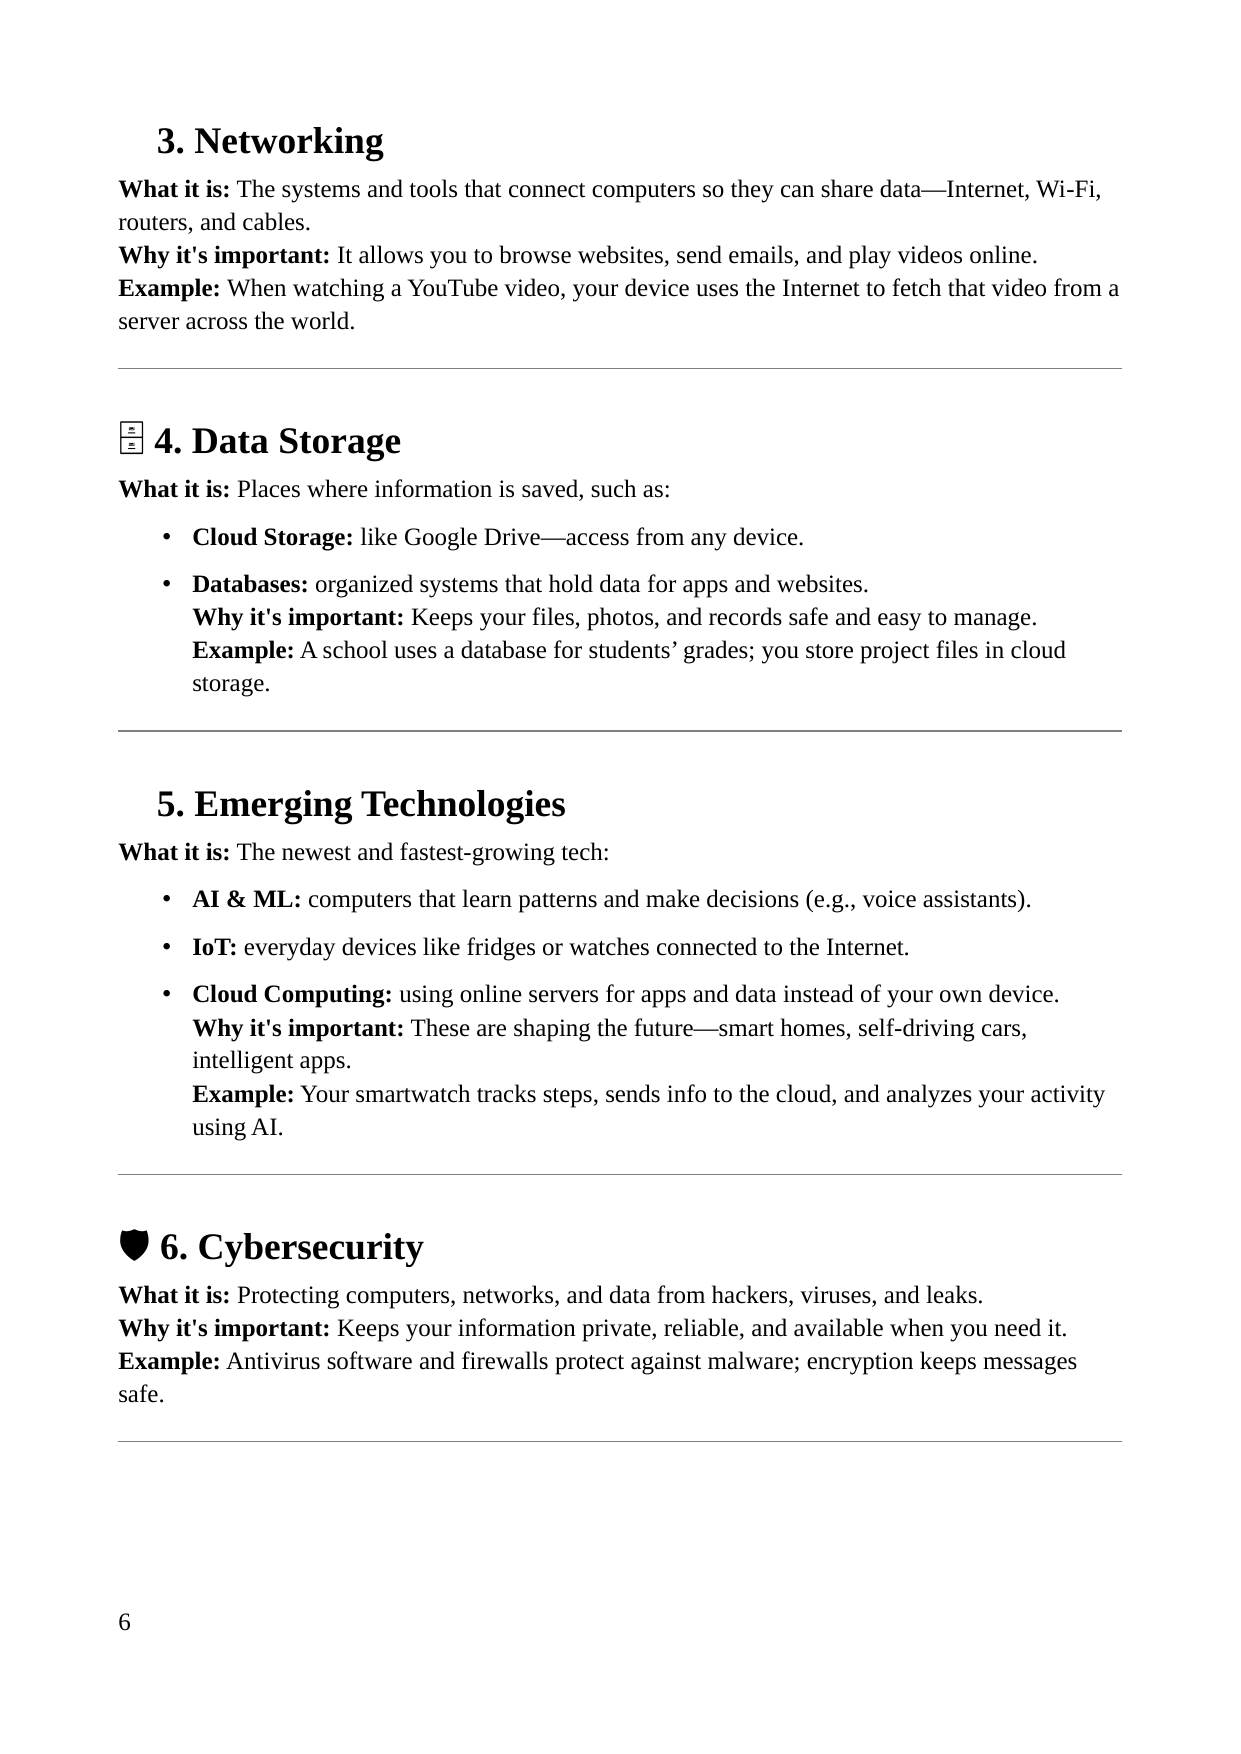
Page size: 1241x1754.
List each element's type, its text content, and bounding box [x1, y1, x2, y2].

subtitle 🌐 3. Networking [118, 118, 1122, 161]
list Cloud Storage: like Google Drive—access from any device. [162, 522, 1122, 551]
list Cloud Computing: using online servers for apps and data instead of your own device. Why it's important: These are shaping the future—smart homes, self-driving cars, intelligent apps. Example: Your smartwatch tracks steps, sends info to the cloud, and analyzes your activity using AI. [162, 979, 1122, 1140]
subtitle 🗄 4. Data Storage [118, 418, 1122, 462]
text What it is: The newest and fastest-growing tech: [118, 837, 1122, 866]
text What it is: Protecting computers, networks, and data from hackers, viruses, and leaks. Why it's important: Keeps your information private, reliable, and available when you need it. Example: Antivirus software and firewalls protect against malware; encryption keeps messages safe. [118, 1280, 1122, 1408]
list IoT: everyday devices like fridges or watches connected to the Internet. [162, 932, 1122, 961]
subtitle 🛡 6. Cybersecurity [118, 1224, 1122, 1267]
text What it is: Places where information is saved, such as: [118, 474, 1122, 503]
list Databases: organized systems that hold data for apps and websites. Why it's important: Keeps your files, photos, and records safe and easy to manage. Example: A school uses a database for students’ grades; you store project files in cloud storage. [162, 569, 1122, 697]
subtitle 🚀 5. Emerging Technologies [118, 781, 1122, 824]
text What it is: The systems and tools that connect computers so they can share data—Internet, Wi‑Fi, routers, and cables. Why it's important: It allows you to browse websites, send emails, and play videos online. Example: When watching a YouTube video, your device uses the Internet to fetch that video from a server across the world. [118, 174, 1122, 334]
list AI & ML: computers that learn patterns and make decisions (e.g., voice assistants). [162, 884, 1122, 913]
